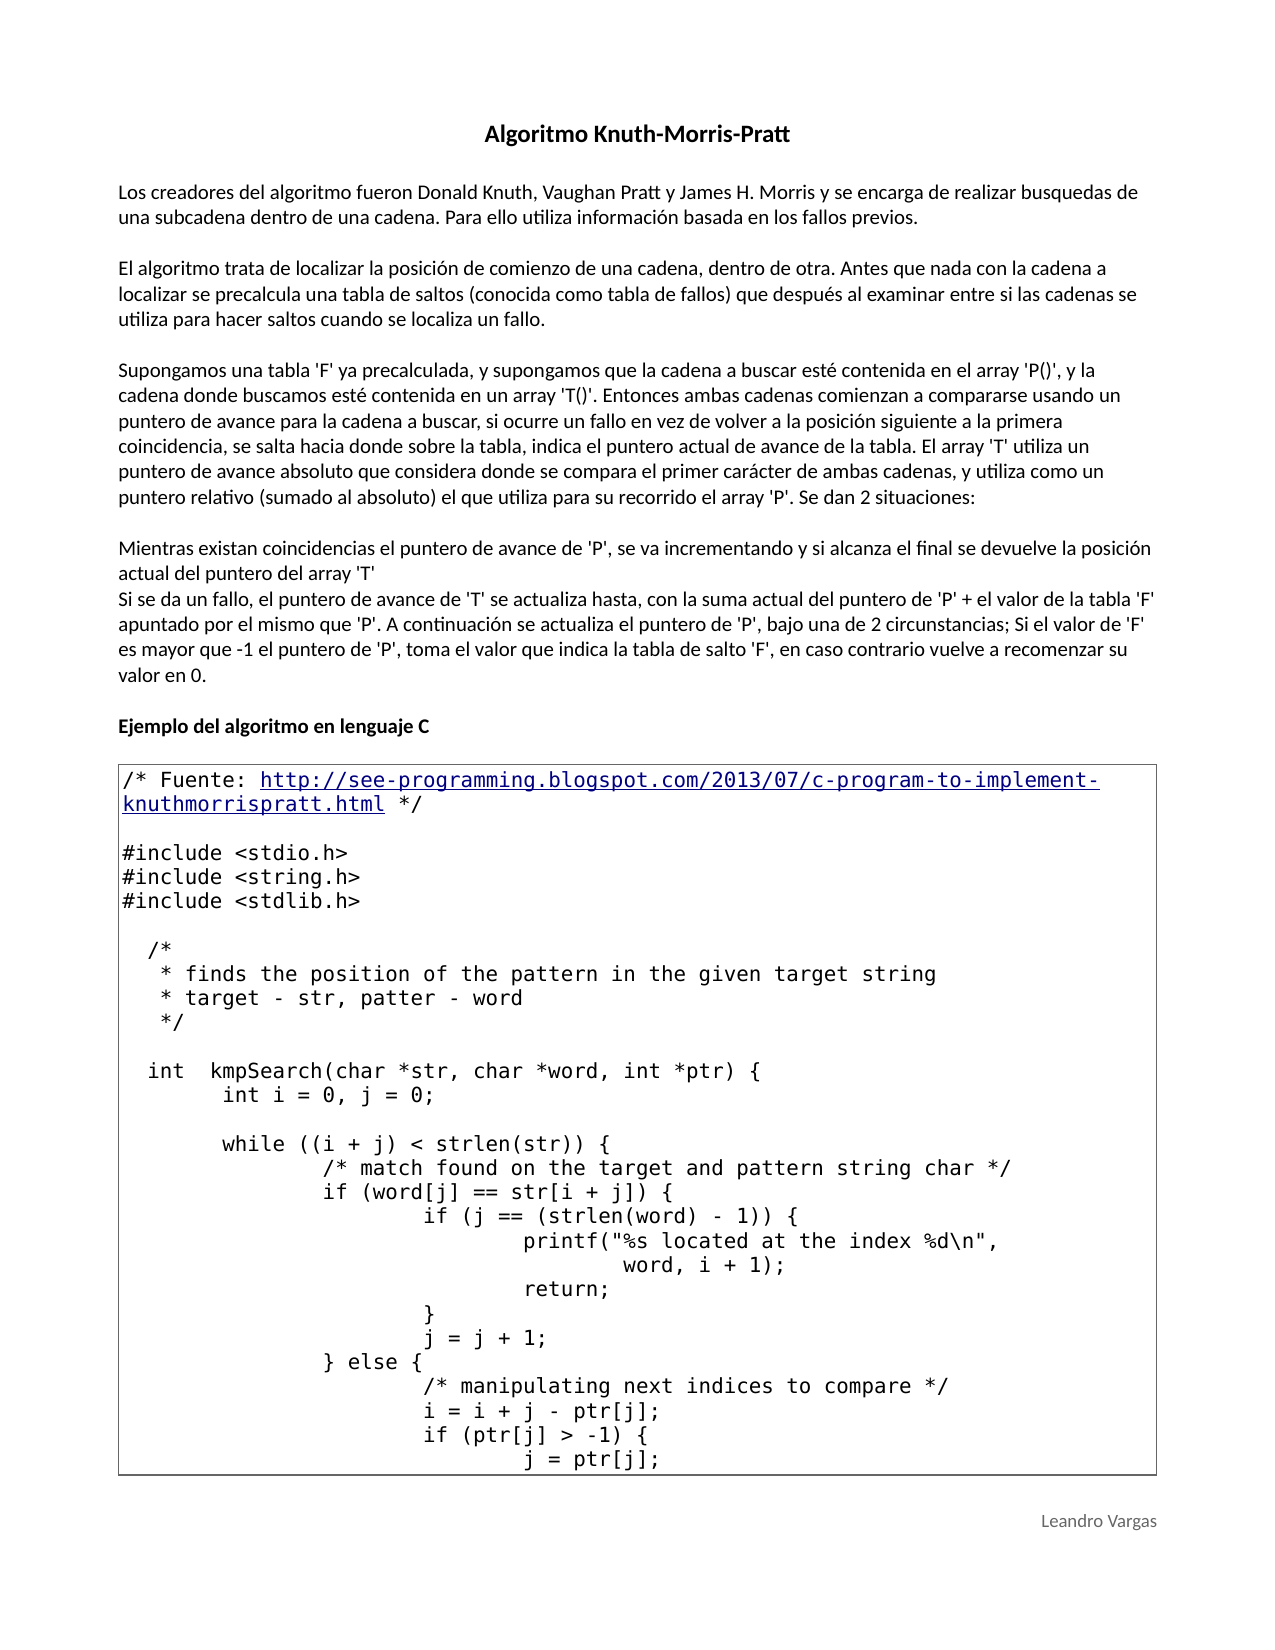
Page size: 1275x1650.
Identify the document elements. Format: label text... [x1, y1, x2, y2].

text #include <stdlib.h> [119, 885, 1156, 913]
text Algoritmo Knuth-Morris-Pratt [118, 118, 1157, 149]
text /* match found on the target and pattern string char */ [119, 1152, 1156, 1176]
text if (ptr[j] > -1) { [119, 1419, 1156, 1443]
text * target - str, patter - word [119, 982, 1156, 1006]
text /* Fuente: http://see-programming.blogspot.com/2013/07/c-program-to-implement-knuthmorrispratt.html */ [119, 765, 1156, 816]
text * finds the position of the pattern in the given target string [119, 958, 1156, 982]
text #include <stdio.h> [119, 837, 1156, 861]
text #include <string.h> [119, 861, 1156, 885]
text /* manipulating next indices to compare */ [119, 1371, 1156, 1395]
text i = i + j - ptr[j]; [119, 1395, 1156, 1419]
text Si se da un fallo, el puntero de avance de 'T' se actualiza hasta, con la suma actual del puntero de 'P' + el valor de la tabla 'F' apuntado por el mismo que 'P'. A continuación se actualiza el puntero de 'P', bajo una de 2 circunstancias; Si el valor de 'F' es mayor que -1 el puntero de 'P', toma el valor que indica la tabla de salto 'F', en caso contrario vuelve a recomenzar su valor en 0. [118, 586, 1157, 687]
text /* [119, 934, 1156, 958]
text int kmpSearch(char *str, char *word, int *ptr) { [119, 1055, 1156, 1079]
text El algoritmo trata de localizar la posición de comienzo de una cadena, dentro de otra. Antes que nada con la cadena a localizar se precalcula una tabla de saltos (conocida como tabla de fallos) que después al examinar entre si las cadenas se utiliza para hacer saltos cuando se localiza un fallo. [118, 255, 1157, 332]
text word, i + 1); [119, 1249, 1156, 1273]
text Ejemplo del algoritmo en lenguaje C [118, 713, 1157, 738]
text */ [119, 1006, 1156, 1035]
text if (word[j] == str[i + j]) { [119, 1176, 1156, 1201]
text } else { [119, 1346, 1156, 1371]
text j = ptr[j]; [119, 1443, 1156, 1474]
text j = j + 1; [119, 1322, 1156, 1346]
text if (j == (strlen(word) - 1)) { [119, 1201, 1156, 1225]
text Los creadores del algoritmo fueron Donald Knuth, Vaughan Pratt y James H. Morris y se encarga de realizar busquedas de una subcadena dentro de una cadena. Para ello utiliza información basada en los fallos previos. [118, 179, 1157, 230]
text Mientras existan coincidencias el puntero de avance de 'P', se va incrementando y si alcanza el final se devuelve la posición actual del puntero del array 'T' [118, 535, 1157, 586]
text } [119, 1298, 1156, 1322]
text printf("%s located at the index %d\n", [119, 1225, 1156, 1249]
text while ((i + j) < strlen(str)) { [119, 1128, 1156, 1152]
text Supongamos una tabla 'F' ya precalculada, y supongamos que la cadena a buscar esté contenida en el array 'P()', y la cadena donde buscamos esté contenida en un array 'T()'. Entonces ambas cadenas comienzan a compararse usando un puntero de avance para la cadena a buscar, si ocurre un fallo en vez de volver a la posición siguiente a la primera coincidencia, se salta hacia donde sobre la tabla, indica el puntero actual de avance de la tabla. El array 'T' utiliza un puntero de avance absoluto que considera donde se compara el primer carácter de ambas cadenas, y utiliza como un puntero relativo (sumado al absoluto) el que utiliza para su recorrido el array 'P'. Se dan 2 situaciones: [118, 357, 1157, 509]
text return; [119, 1273, 1156, 1298]
text int i = 0, j = 0; [119, 1079, 1156, 1107]
